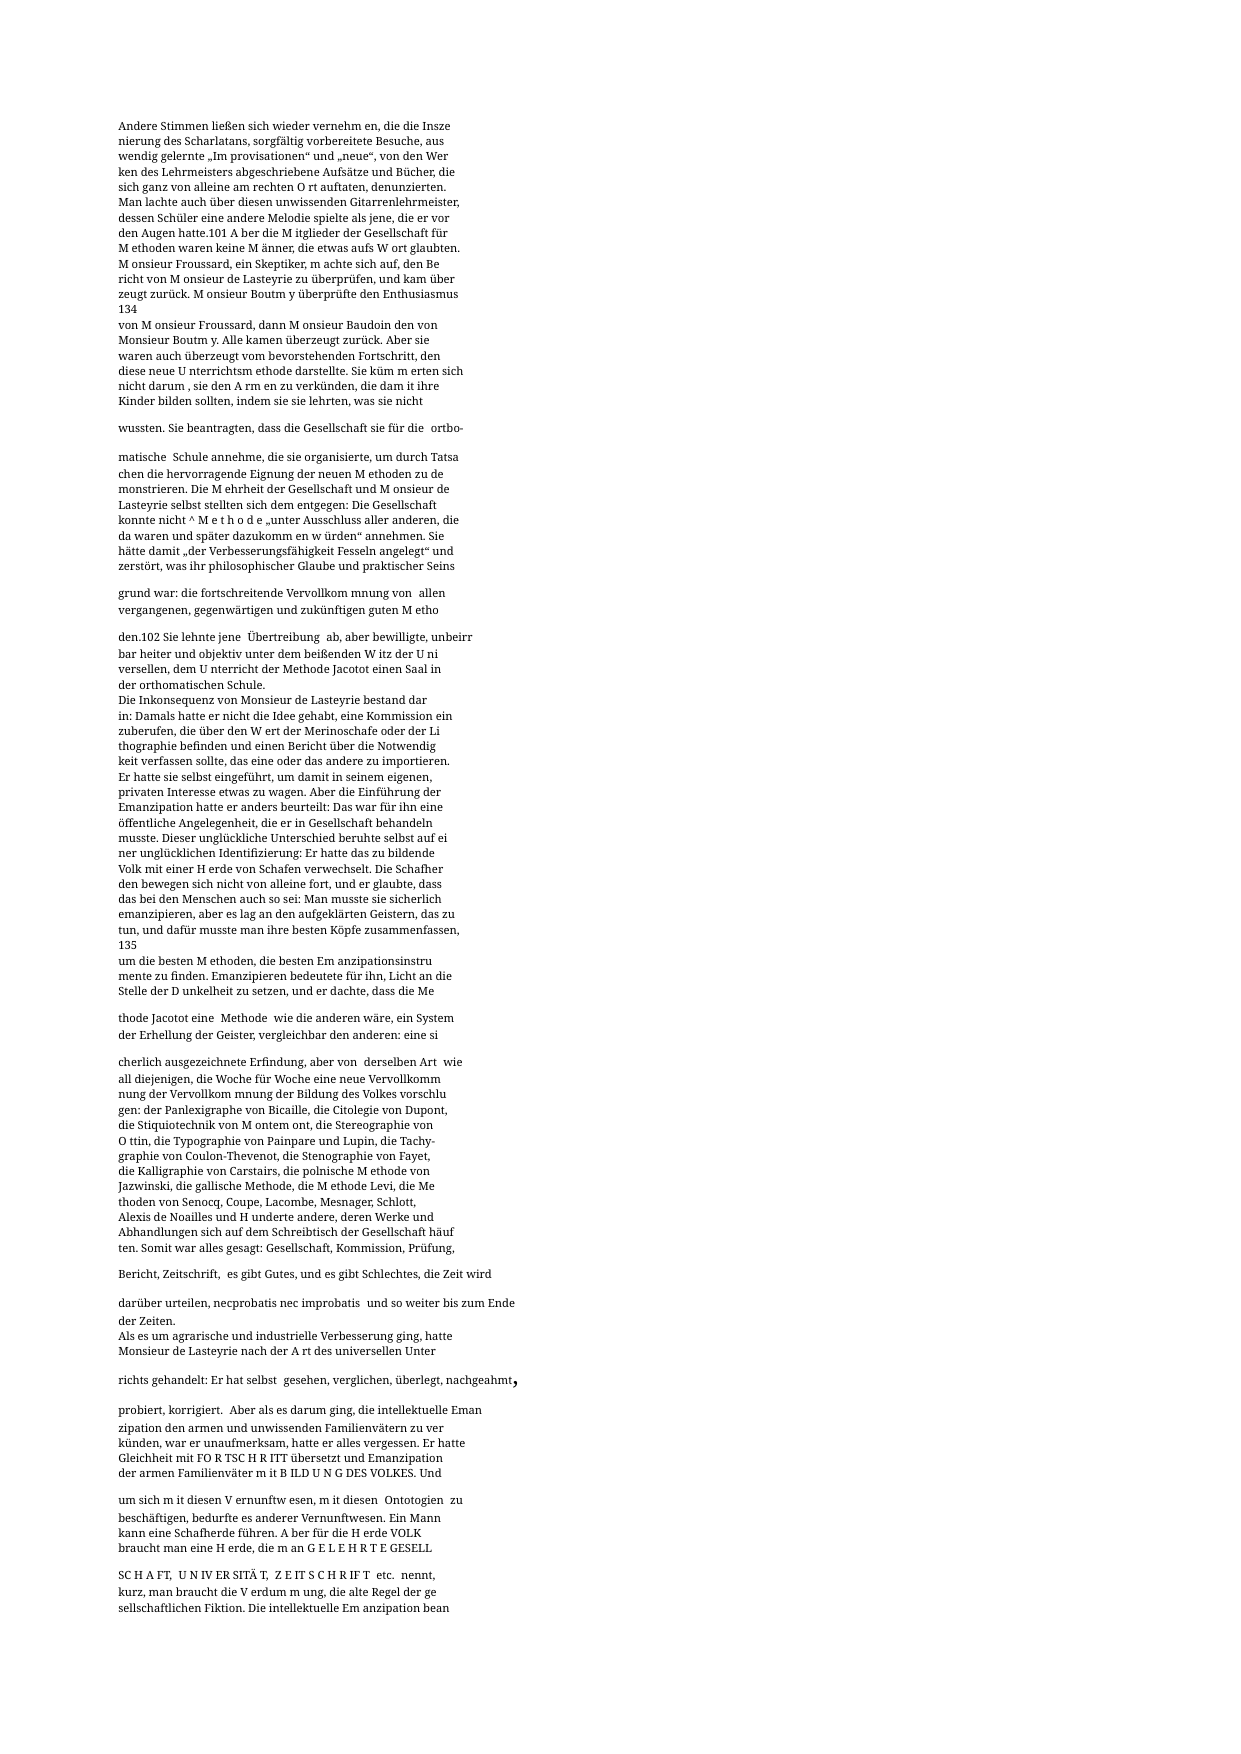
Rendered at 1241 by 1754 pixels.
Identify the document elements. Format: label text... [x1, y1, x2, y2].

text von M onsieur Froussard, dann M onsieur Baudoin den von Monsieur Boutm y. Alle kamen überzeugt zurück. Aber sie waren auch überzeugt vom bevorstehenden Fortschritt, den diese neue U nterrichtsm ethode darstellte. Sie küm m erten sich nicht darum , sie den A rm en zu verkünden, die dam it ihre Kinder bilden sollten, indem sie sie lehrten, was sie nicht wussten. Sie beantragten, dass die Gesellschaft sie für die ortbo- matische Schule annehme, die sie organisierte, um durch Tatsa chen die hervorragende Eignung der neuen M ethoden zu de monstrieren. Die M ehrheit der Gesellschaft und M onsieur de Lasteyrie selbst stellten sich dem entgegen: Die Gesellschaft konnte nicht ^ M e t h o d e „unter Ausschluss aller anderen, die da waren und später dazukomm en w ürden“ annehmen. Sie hätte damit „der Verbesserungsfähigkeit Fesseln angelegt“ und zerstört, was ihr philosophischer Glaube und praktischer Seins grund war: die fortschreitende Vervollkom mnung von allen vergangenen, gegenwärtigen und zukünftigen guten M etho den.102 Sie lehnte jene Übertreibung ab, aber bewilligte, unbeirr bar heiter und objektiv unter dem beißenden W itz der U ni versellen, dem U nterricht der Methode Jacotot einen Saal in der orthomatischen Schule. Die Inkonsequenz von Monsieur de Lasteyrie bestand dar in: Damals hatte er nicht die Idee gehabt, eine Kommission ein zuberufen, die über den W ert der Merinoschafe oder der Li thographie befinden und einen Bericht über die Notwendig keit verfassen sollte, das eine oder das andere zu importieren. Er hatte sie selbst eingeführt, um damit in seinem eigenen, privaten Interesse etwas zu wagen. Aber die Einführung der Emanzipation hatte er anders beurteilt: Das war für ihn eine öffentliche Angelegenheit, die er in Gesellschaft behandeln musste. Dieser unglückliche Unterschied beruhte selbst auf ei ner unglücklichen Identifizierung: Er hatte das zu bildende Volk mit einer H erde von Schafen verwechselt. Die Schafher den bewegen sich nicht von alleine fort, und er glaubte, dass das bei den Menschen auch so sei: Man musste sie sicherlich emanzipieren, aber es lag an den aufgeklärten Geistern, das zu tun, und dafür musste man ihre besten Köpfe zusammenfassen, 135 [118, 317, 1122, 953]
text um die besten M ethoden, die besten Em anzipationsinstru mente zu finden. Emanzipieren bedeutete für ihn, Licht an die Stelle der D unkelheit zu setzen, und er dachte, dass die Me thode Jacotot eine Methode wie die anderen wäre, ein System der Erhellung der Geister, vergleichbar den anderen: eine si cherlich ausgezeichnete Erfindung, aber von derselben Art wie all diejenigen, die Woche für Woche eine neue Vervollkomm nung der Vervollkom mnung der Bildung des Volkes vorschlu gen: der Panlexigraphe von Bicaille, die Citolegie von Dupont, die Stiquiotechnik von M ontem ont, die Stereographie von O ttin, die Typographie von Painpare und Lupin, die Tachy- graphie von Coulon-Thevenot, die Stenographie von Fayet, die Kalligraphie von Carstairs, die polnische M ethode von Jazwinski, die gallische Methode, die M ethode Levi, die Me thoden von Senocq, Coupe, Lacombe, Mesnager, Schlott, Alexis de Noailles und H underte andere, deren Werke und Abhandlungen sich auf dem Schreibtisch der Gesellschaft häuf ten. Somit war alles gesagt: Gesellschaft, Kommission, Prüfung, Bericht, Zeitschrift, es gibt Gutes, und es gibt Schlechtes, die Zeit wird darüber urteilen, necprobatis nec improbatis und so weiter bis zum Ende der Zeiten. Als es um agrarische und industrielle Verbesserung ging, hatte Monsieur de Lasteyrie nach der A rt des universellen Unter richts gehandelt: Er hat selbst gesehen, verglichen, überlegt, nachgeahmt, probiert, korrigiert. Aber als es darum ging, die intellektuelle Eman zipation den armen und unwissenden Familienvätern zu ver künden, war er unaufmerksam, hatte er alles vergessen. Er hatte Gleichheit mit FO R TSC H R ITT übersetzt und Emanzipation der armen Familienväter m it B ILD U N G DES VOLKES. Und um sich m it diesen V ernunftw esen, m it diesen Ontotogien zu beschäftigen, bedurfte es anderer Vernunftwesen. Ein Mann kann eine Schafherde führen. A ber für die H erde VOLK braucht man eine H erde, die m an G E L E H R T E GESELL SC H A FT, U N IV ER SITÄ T, Z E IT S C H R IF T etc. nennt, kurz, man braucht die V erdum m ung, die alte Regel der ge sellschaftlichen Fiktion. Die intellektuelle Em anzipation bean [118, 953, 1122, 1615]
text Andere Stimmen ließen sich wieder vernehm en, die die Insze nierung des Scharlatans, sorgfältig vorbereitete Besuche, aus wendig gelernte „Im provisationen“ und „neue“, von den Wer ken des Lehrmeisters abgeschriebene Aufsätze und Bücher, die sich ganz von alleine am rechten O rt auftaten, denunzierten. Man lachte auch über diesen unwissenden Gitarrenlehrmeister, dessen Schüler eine andere Melodie spielte als jene, die er vor den Augen hatte.101 A ber die M itglieder der Gesellschaft für M ethoden waren keine M änner, die etwas aufs W ort glaubten. M onsieur Froussard, ein Skeptiker, m achte sich auf, den Be richt von M onsieur de Lasteyrie zu überprüfen, und kam über zeugt zurück. M onsieur Boutm y überprüfte den Enthusiasmus 134 [118, 118, 1122, 317]
